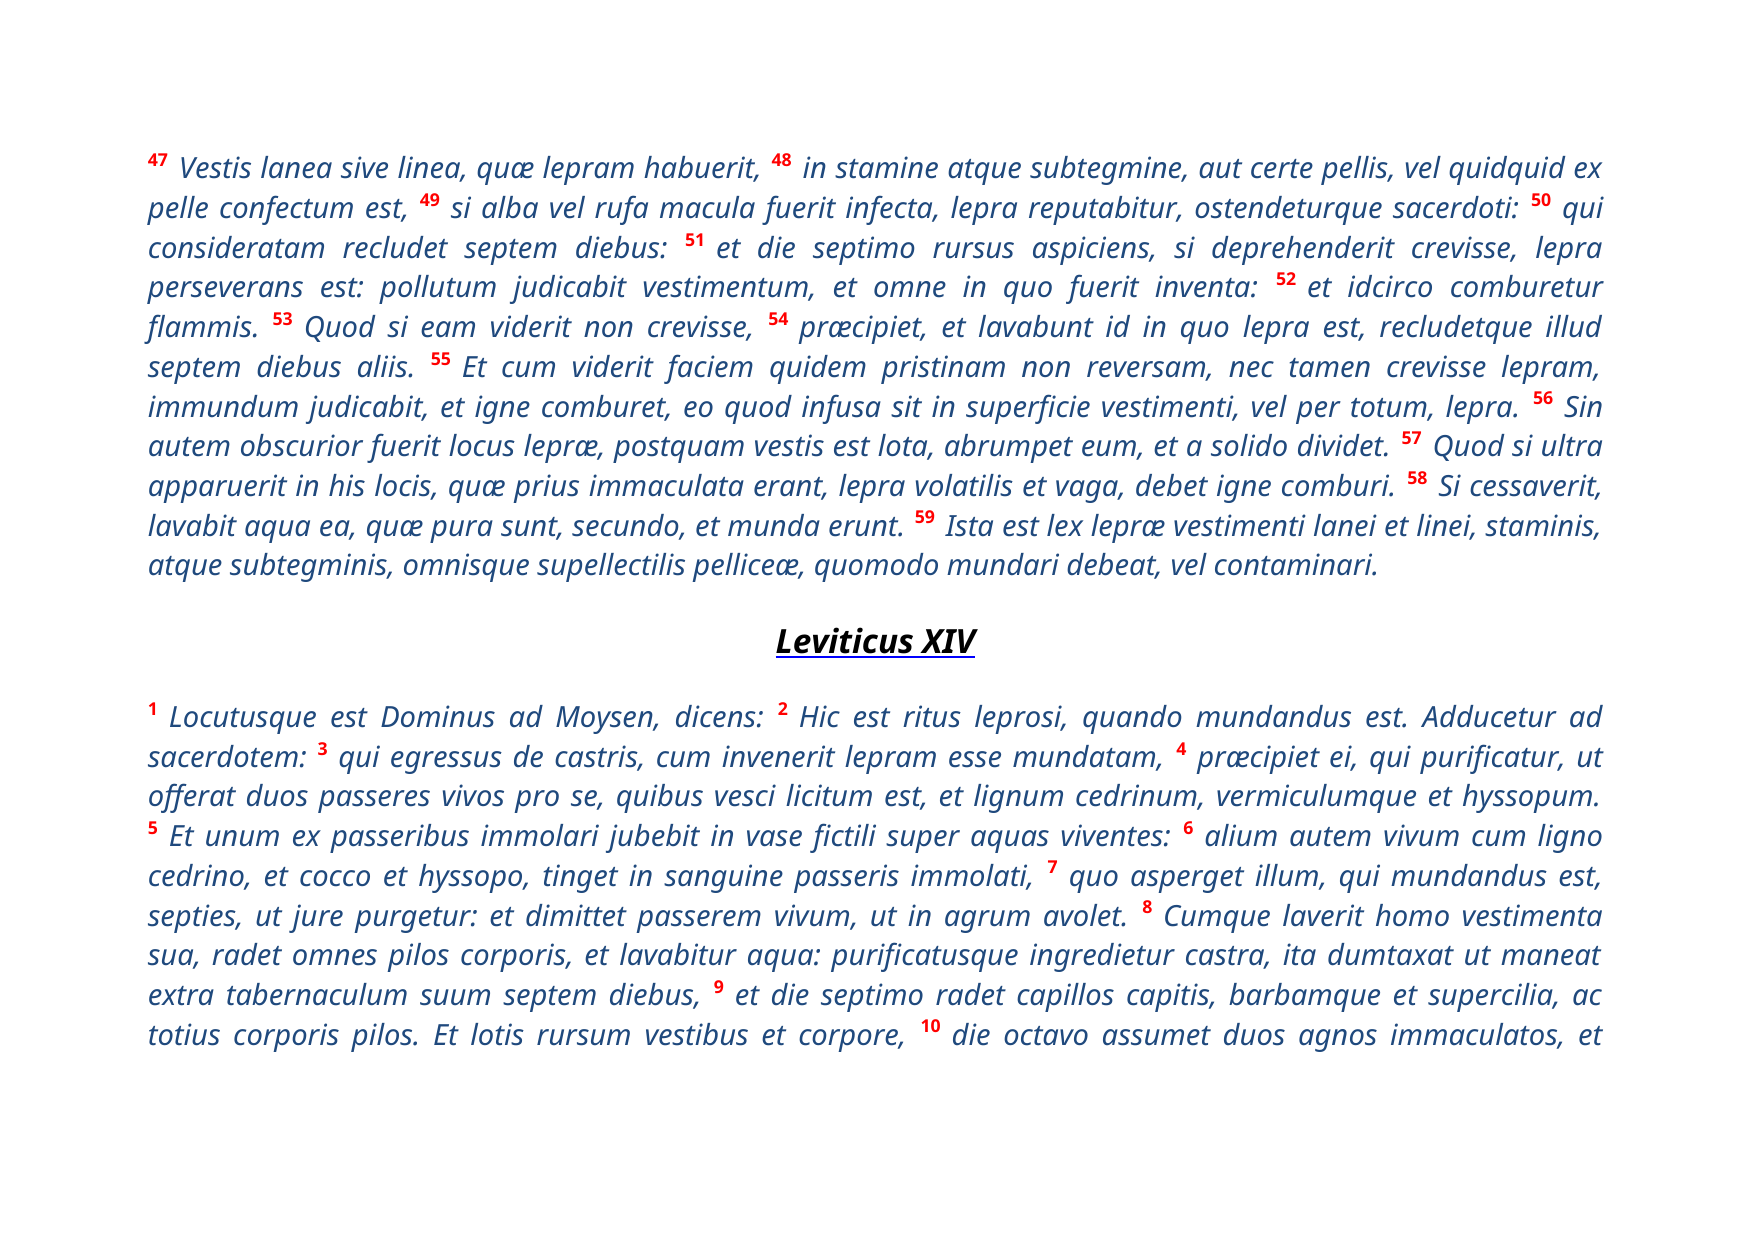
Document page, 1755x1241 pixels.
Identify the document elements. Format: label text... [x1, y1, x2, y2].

text 1 Locutusque est Dominus ad Moysen, dicens: 2 Hic est ritus leprosi, quando mundandus est. Adducetur ad sacerdotem: 3 qui egressus de castris, cum invenerit lepram esse mundatam, 4 præcipiet ei, qui purificatur, ut offerat duos passeres vivos pro se, quibus vesci licitum est, et lignum cedrinum, vermiculumque et hyssopum. 5 Et unum ex passeribus immolari jubebit in vase fictili super aquas viventes: 6 alium autem vivum cum ligno cedrino, et cocco et hyssopo, tinget in sanguine passeris immolati, 7 quo asperget illum, qui mundandus est, septies, ut jure purgetur: et dimittet passerem vivum, ut in agrum avolet. 8 Cumque laverit homo vestimenta sua, radet omnes pilos corporis, et lavabitur aqua: purificatusque ingredietur castra, ita dumtaxat ut maneat extra tabernaculum suum septem diebus, 9 et die septimo radet capillos capitis, barbamque et supercilia, ac totius corporis pilos. Et lotis rursum vestibus et corpore, 10 die octavo assumet duos agnos immaculatos, et [148, 696, 1606, 1053]
text Leviticus XIV [148, 618, 1606, 663]
text 47 Vestis lanea sive linea, quæ lepram habuerit, 48 in stamine atque subtegmine, aut certe pellis, vel quidquid ex pelle confectum est, 49 si alba vel rufa macula fuerit infecta, lepra reputabitur, ostendeturque sacerdoti: 50 qui consideratam recludet septem diebus: 51 et die septimo rursus aspiciens, si deprehenderit crevisse, lepra perseverans est: pollutum judicabit vestimentum, et omne in quo fuerit inventa: 52 et idcirco comburetur flammis. 53 Quod si eam viderit non crevisse, 54 præcipiet, et lavabunt id in quo lepra est, recludetque illud septem diebus aliis. 55 Et cum viderit faciem quidem pristinam non reversam, nec tamen crevisse lepram, immundum judicabit, et igne comburet, eo quod infusa sit in superficie vestimenti, vel per totum, lepra. 56 Sin autem obscurior fuerit locus lepræ, postquam vestis est lota, abrumpet eum, et a solido dividet. 57 Quod si ultra apparuerit in his locis, quæ prius immaculata erant, lepra volatilis et vaga, debet igne comburi. 58 Si cessaverit, lavabit aqua ea, quæ pura sunt, secundo, et munda erunt. 59 Ista est lex lepræ vestimenti lanei et linei, staminis, atque subtegminis, omnisque supellectilis pelliceæ, quomodo mundari debeat, vel contaminari. [148, 148, 1606, 584]
